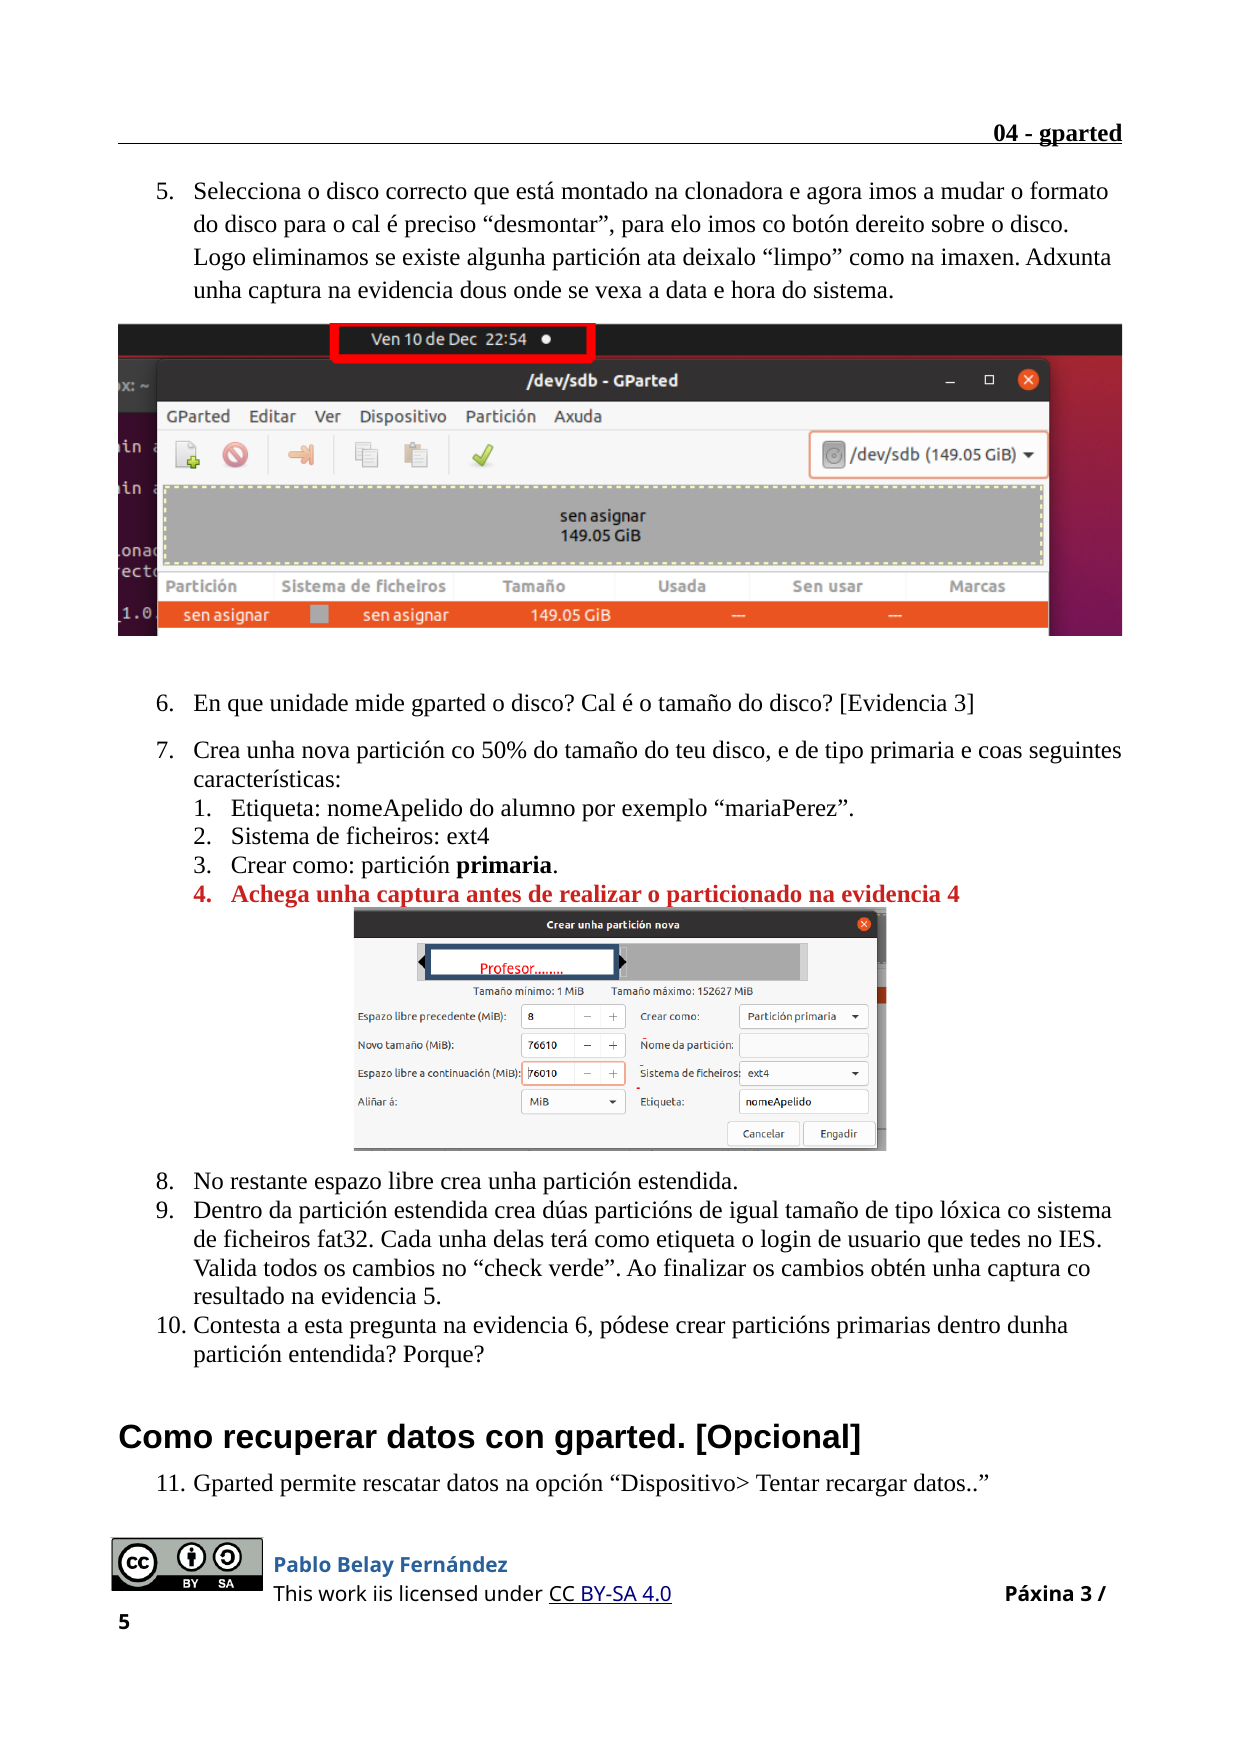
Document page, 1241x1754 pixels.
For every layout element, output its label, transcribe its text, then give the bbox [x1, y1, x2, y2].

list Selecciona o disco correcto que está montado na clonadora e agora imos a mudar o formato do disco para o cal é preciso “desmontar”, para elo imos co botón dereito sobre o disco. Logo eliminamos se existe algunha partición ata deixalo “limpo” como na imaxen. Adxunta unha captura na evidencia dous onde se vexa a data e hora do sistema. [156, 176, 1122, 304]
list Sistema de ficheiros: ext4 [193, 821, 1122, 850]
subtitle Como recuperar datos con gparted. [Opcional] [118, 1417, 1122, 1456]
list Crea unha nova partición co 50% do tamaño do teu disco, e de tipo primaria e coas seguintes características: [156, 735, 1122, 793]
list Crear como: partición primaria. [193, 850, 1122, 879]
list No restante espazo libre crea unha partición estendida. [156, 1166, 1122, 1195]
picture [353, 907, 887, 1151]
list Contesta a esta pregunta na evidencia 6, pódese crear particións primarias dentro dunha partición entendida? Porque? [156, 1310, 1122, 1368]
picture [110, 1536, 264, 1593]
picture [118, 323, 1123, 636]
list Dentro da partición estendida crea dúas particións de igual tamaño de tipo lóxica co sistema de ficheiros fat32. Cada unha delas terá como etiqueta o login de usuario que tedes no IES. Valida todos os cambios no “check verde”. Ao finalizar os cambios obtén unha captura co resultado na evidencia 5. [156, 1195, 1122, 1310]
list Etiqueta: nomeApelido do alumno por exemplo “mariaPerez”. [193, 793, 1122, 821]
list En que unidade mide gparted o disco? Cal é o tamaño do disco? [Evidencia 3] [156, 688, 1122, 716]
list Gparted permite rescatar datos na opción “Dispositivo> Tentar recargar datos..” [156, 1468, 1122, 1497]
list Achega unha captura antes de realizar o particionado na evidencia 4 [193, 879, 1122, 908]
